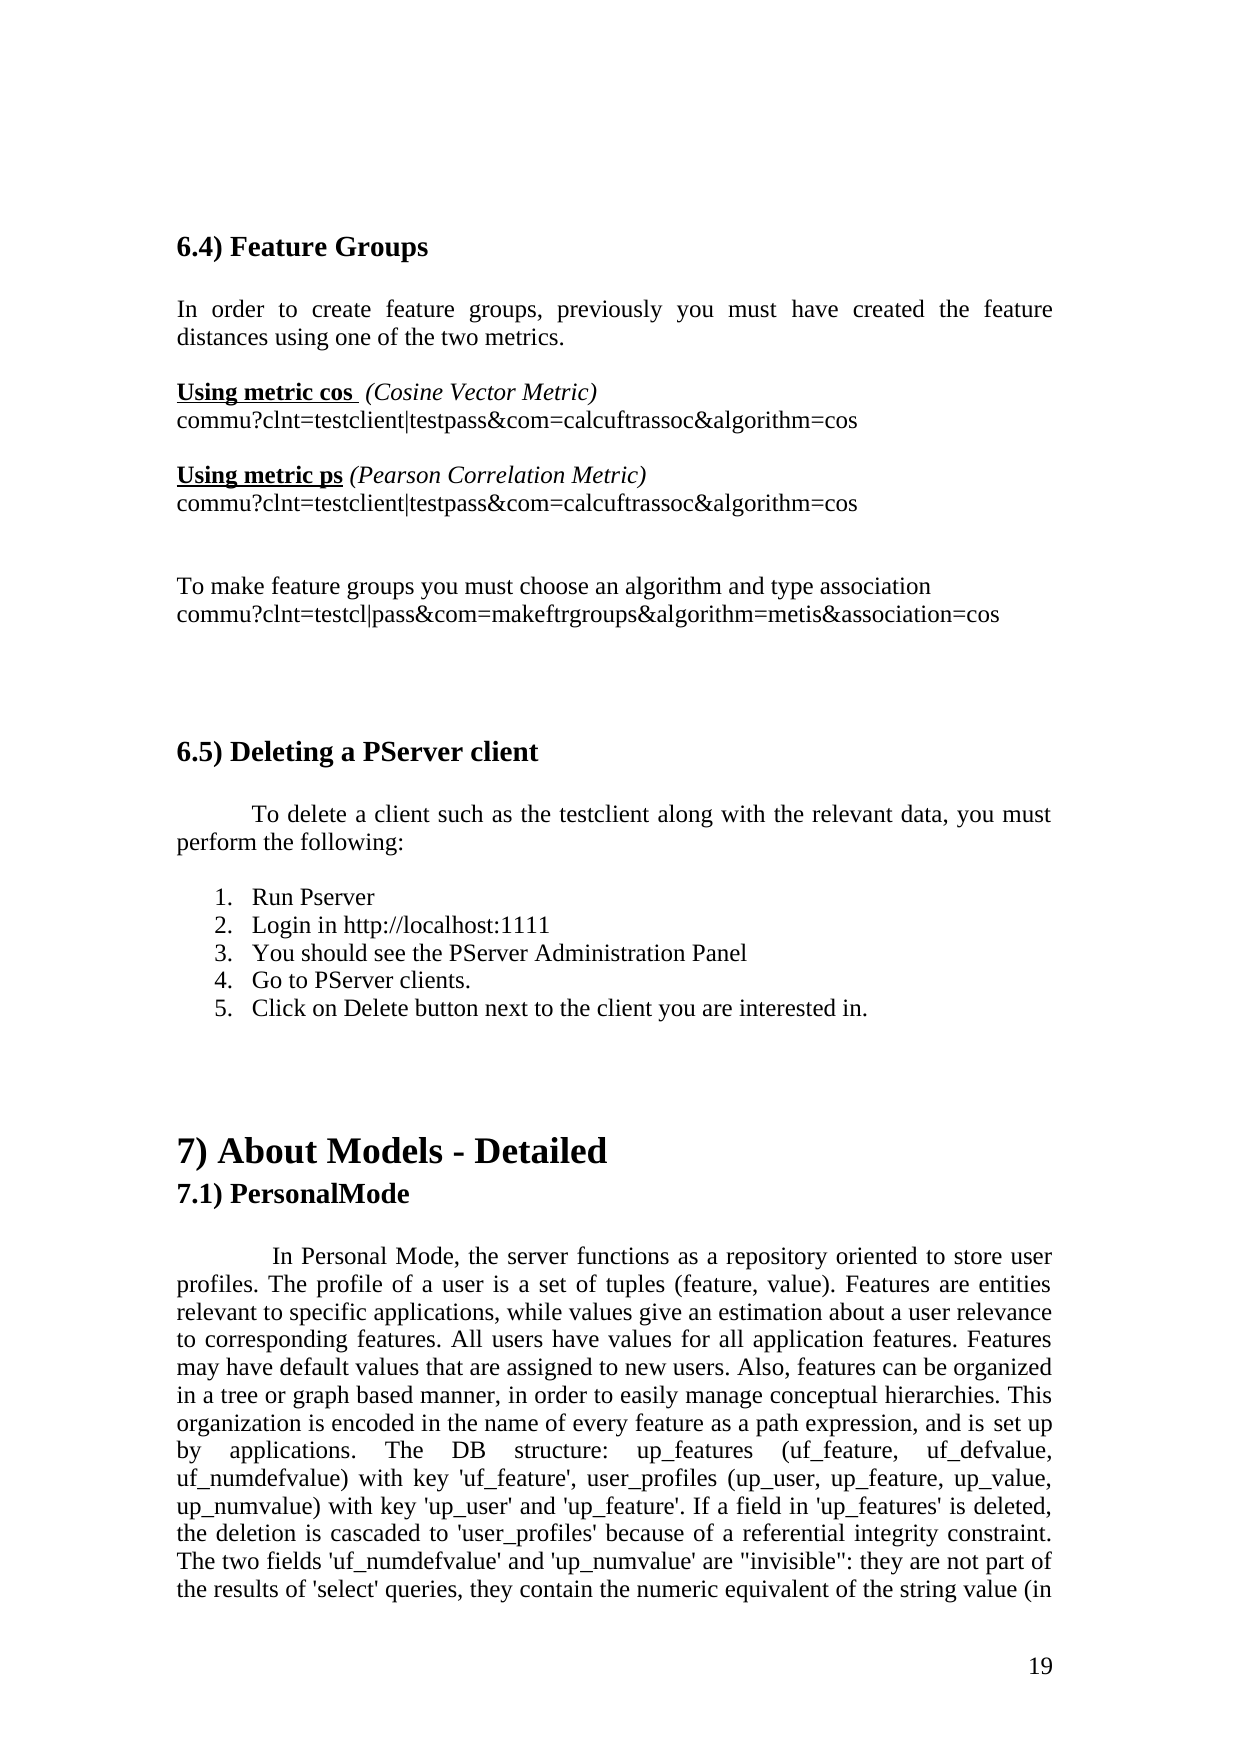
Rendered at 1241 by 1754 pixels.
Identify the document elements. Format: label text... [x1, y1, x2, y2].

text commu?clnt=testclient|testpass&com=calcuftrassoc&algorithm=cos [176, 489, 1053, 517]
text Using metric cos (Cosine Vector Metric) [176, 378, 1053, 406]
text 7.1) PersonalMode [176, 1178, 1053, 1210]
list Go to PServer clients. [214, 966, 1053, 994]
text 7) About Models - Detailed [176, 1130, 1053, 1172]
text commu?clnt=testclient|testpass&com=calcuftrassoc&algorithm=cos [176, 406, 1053, 433]
text To make feature groups you must choose an algorithm and type association [176, 572, 1053, 600]
text To delete a client such as the testclient along with the relevant data, you must perform the following: [176, 800, 1053, 856]
text 6.4) Feature Groups [176, 230, 1053, 263]
text In order to create feature groups, previously you must have created the feature distances using one of the two metrics. [177, 295, 1053, 350]
list Click on Delete button next to the client you are interested in. [214, 994, 1053, 1022]
list You should see the PServer Administration Panel [214, 939, 1053, 966]
text In Personal Mode, the server functions as a repository oriented to store user profiles. The profile of a user is a set of tuples (feature, value). Features are entities relevant to specific applications, while values give an estimation about a user relevance to corresponding features. All users have values for all application features. Features may have default values that are assigned to new users. Also, features can be organized in a tree or graph based manner, in order to easily manage conceptual hierarchies. This organization is encoded in the name of every feature as a path expression, and is set up by applications. The DB structure: up_features (uf_feature, uf_defvalue, uf_numdefvalue) with key 'uf_feature', user_profiles (up_user, up_feature, up_value, up_numvalue) with key 'up_user' and 'up_feature'. If a field in 'up_features' is deleted, the deletion is cascaded to 'user_profiles' because of a referential integrity constraint. The two fields 'uf_numdefvalue' and 'up_numvalue' are "invisible": they are not part of the results of 'select' queries, they contain the numeric equivalent of the string value (in [176, 1242, 1053, 1603]
text commu?clnt=testcl|pass&com=makeftrgroups&algorithm=metis&association=cos [176, 600, 1053, 627]
text 6.5) Deleting a PServer client [176, 736, 1053, 768]
list Run Pserver [214, 883, 1053, 911]
text Using metric ps (Pearson Correlation Metric) [176, 461, 1053, 489]
list Login in http://localhost:1111 [214, 911, 1053, 939]
